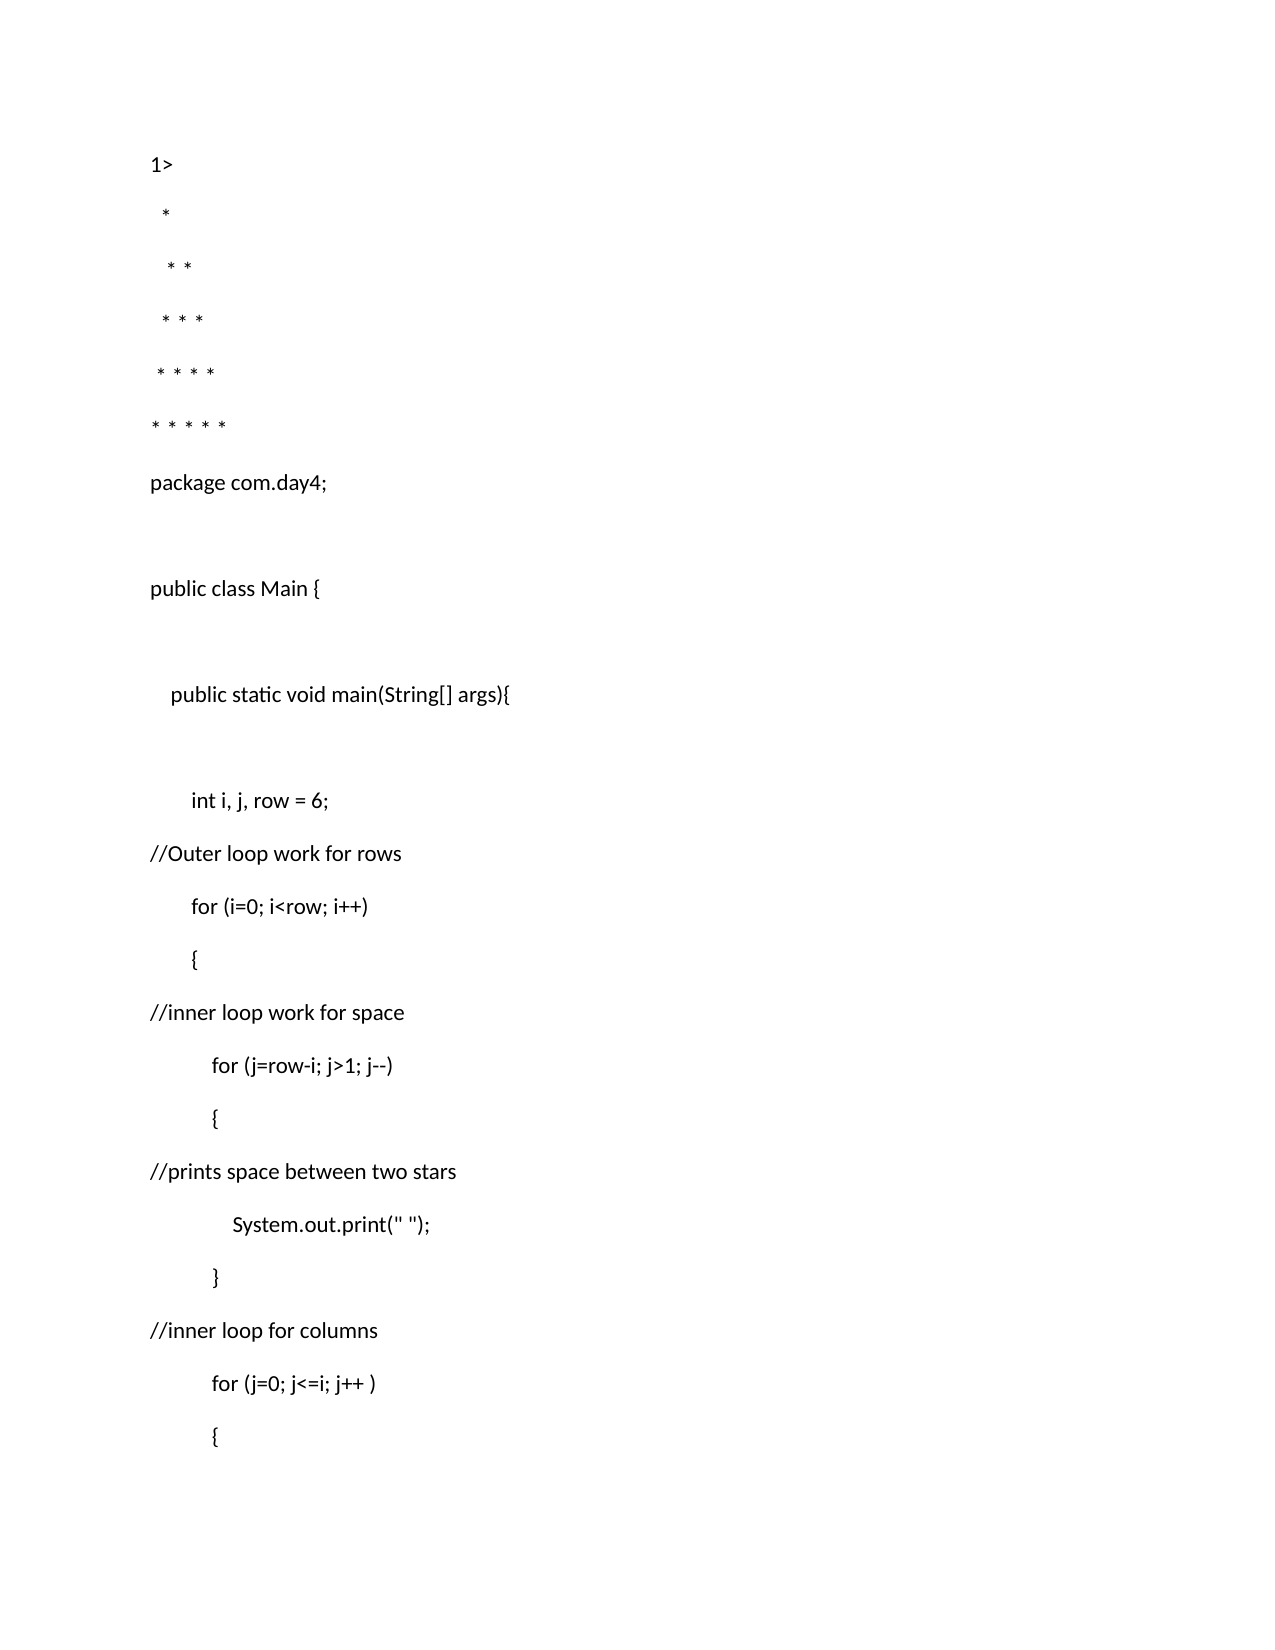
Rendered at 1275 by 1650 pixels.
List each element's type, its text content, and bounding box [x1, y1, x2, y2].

text { [150, 1104, 1125, 1132]
text * * * * * [150, 415, 1125, 443]
text System.out.print(" "); [150, 1210, 1125, 1238]
text } [150, 1263, 1125, 1291]
text for (j=0; j<=i; j++ ) [150, 1369, 1125, 1397]
text * [150, 203, 1125, 231]
text package com.day4; [150, 468, 1125, 496]
text for (j=row-i; j>1; j--) [150, 1051, 1125, 1079]
text for (i=0; i<row; i++) [150, 892, 1125, 920]
text int i, j, row = 6; [150, 786, 1125, 814]
text 1> [150, 150, 1125, 178]
text * * * * [150, 362, 1125, 390]
text public static void main(String[] args){ [150, 680, 1125, 708]
text public class Main { [150, 574, 1125, 602]
text //Outer loop work for rows [150, 839, 1125, 867]
text //inner loop for columns [150, 1316, 1125, 1344]
text * * * [150, 309, 1125, 337]
text { [150, 945, 1125, 973]
text { [150, 1422, 1125, 1451]
text //prints space between two stars [150, 1157, 1125, 1185]
text * * [150, 256, 1125, 284]
text //inner loop work for space [150, 998, 1125, 1026]
